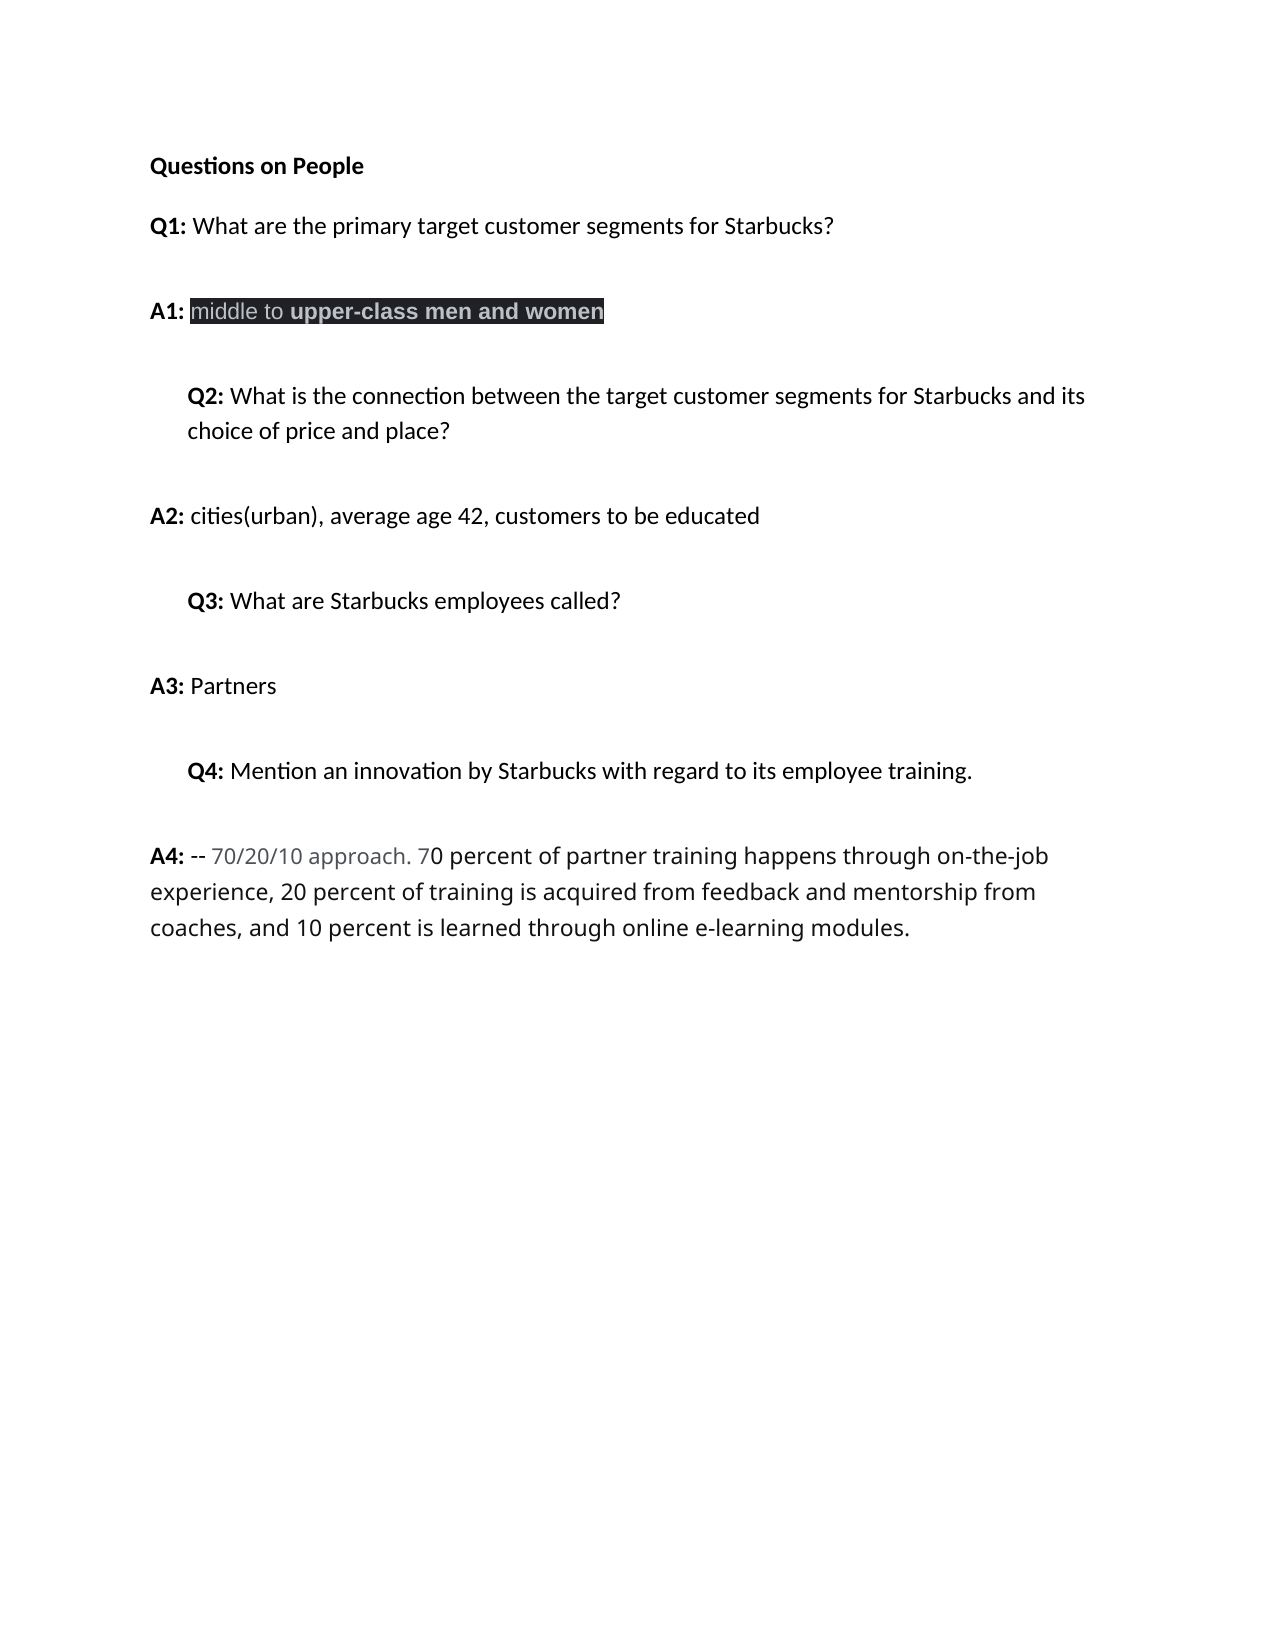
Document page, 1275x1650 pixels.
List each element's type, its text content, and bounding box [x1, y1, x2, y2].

text A3: Partners [150, 670, 1125, 701]
text A4: -- 70/20/10 approach. 70 percent of partner training happens through on-the-job experience, 20 percent of training is acquired from feedback and mentorship from coaches, and 10 percent is learned through online e-learning modules. [150, 840, 1125, 943]
text A2: cities(urban), average age 42, customers to be educated [150, 500, 1125, 531]
text Questions on People [150, 150, 1125, 181]
text Q2: What is the connection between the target customer segments for Starbucks and its choice of price and place? [187, 380, 1125, 446]
text Q4: Mention an innovation by Starbucks with regard to its employee training. [187, 755, 1125, 786]
text A1: middle to upper-class men and women [150, 295, 1125, 326]
text Q1: What are the primary target customer segments for Starbucks? [150, 210, 1125, 241]
text Q3: What are Starbucks employees called? [187, 585, 1125, 616]
